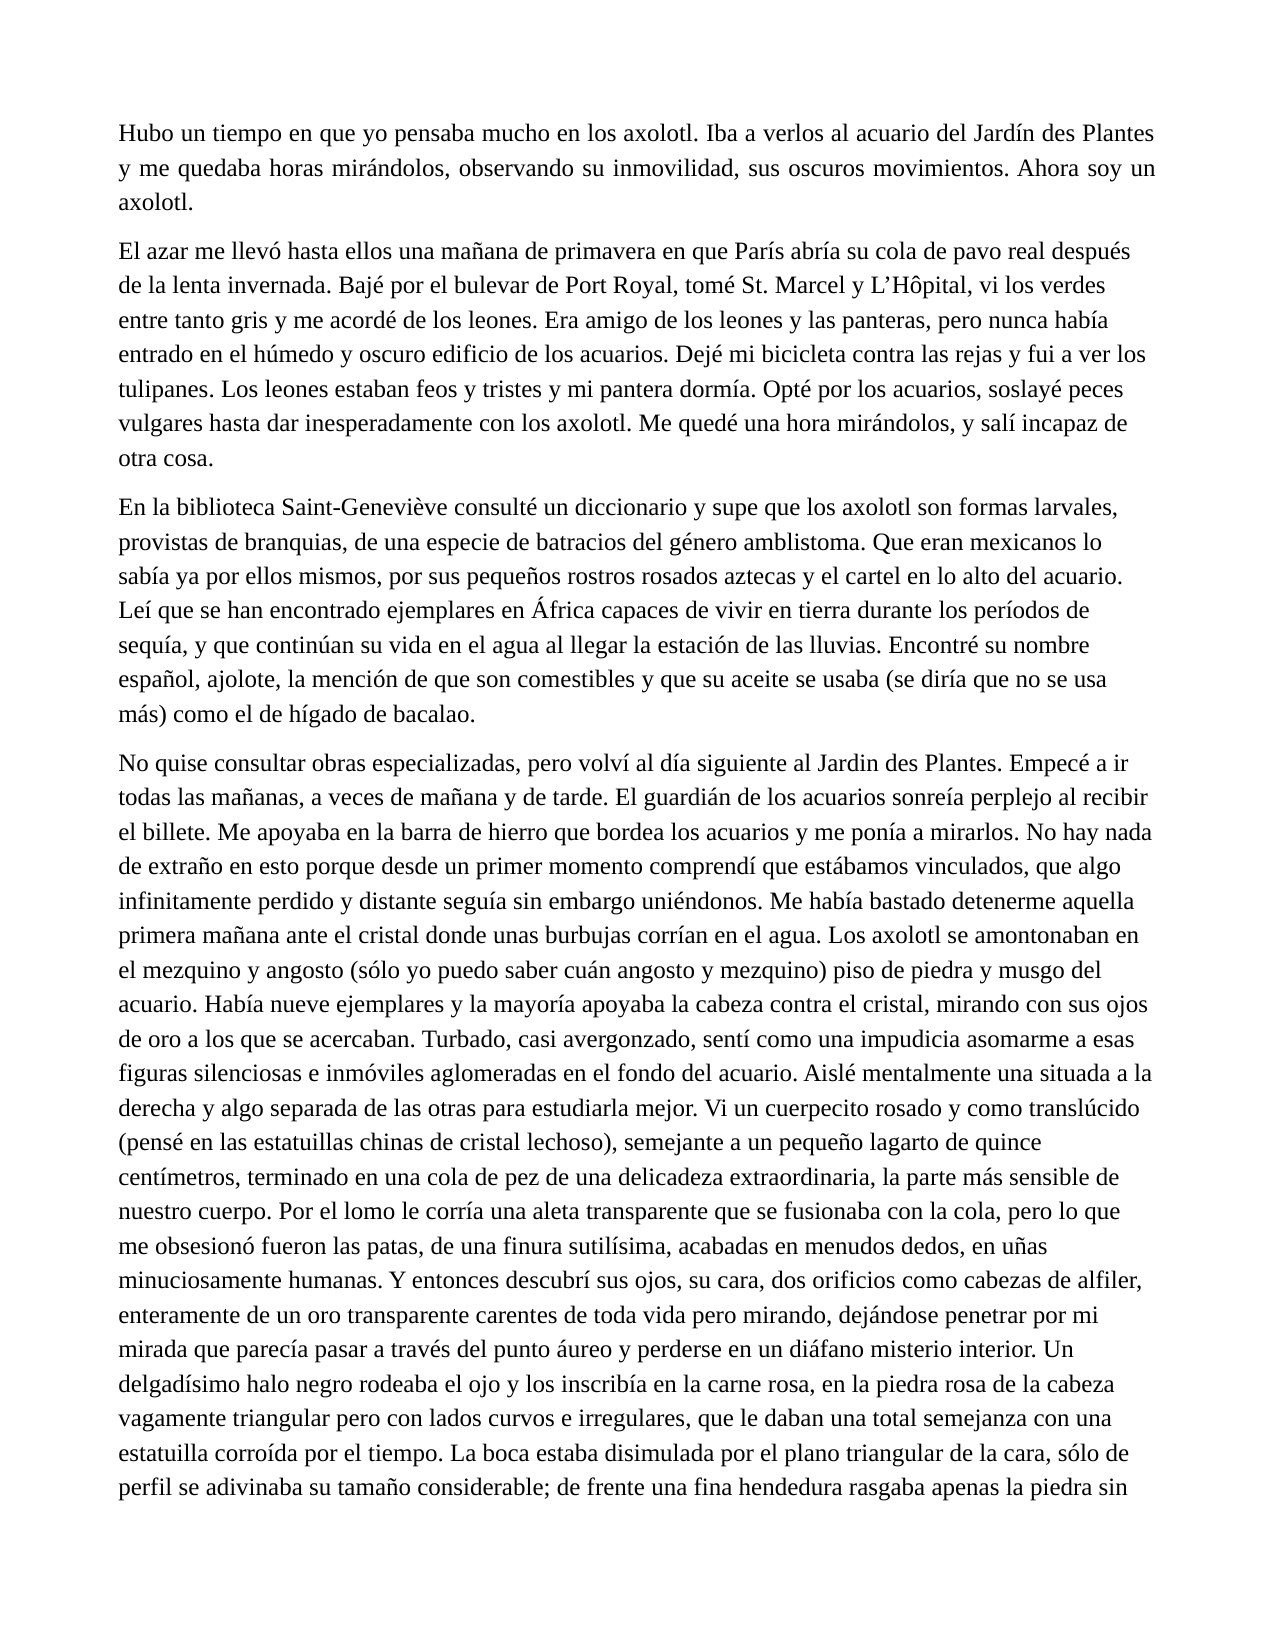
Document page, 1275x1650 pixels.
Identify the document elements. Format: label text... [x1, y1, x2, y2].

text Hubo un tiempo en que yo pensaba mucho en los axolotl. Iba a verlos al acuario del Jardín des Plantes y me quedaba horas mirándolos, observando su inmovilidad, sus oscuros movimientos. Ahora soy un axolotl. [118, 118, 1157, 216]
text En la biblioteca Saint-Geneviève consulté un diccionario y supe que los axolotl son formas larvales, provistas de branquias, de una especie de batracios del género amblistoma. Que eran mexicanos lo sabía ya por ellos mismos, por sus pequeños rostros rosados aztecas y el cartel en lo alto del acuario. Leí que se han encontrado ejemplares en África capaces de vivir en tierra durante los períodos de sequía, y que continúan su vida en el agua al llegar la estación de las lluvias. Encontré su nombre español, ajolote, la mención de que son comestibles y que su aceite se usaba (se diría que no se usa más) como el de hígado de bacalao. [118, 492, 1157, 728]
text El azar me llevó hasta ellos una mañana de primavera en que París abría su cola de pavo real después de la lenta invernada. Bajé por el bulevar de Port Royal, tomé St. Marcel y L’Hôpital, vi los verdes entre tanto gris y me acordé de los leones. Era amigo de los leones y las panteras, pero nunca había entrado en el húmedo y oscuro edificio de los acuarios. Dejé mi bicicleta contra las rejas y fui a ver los tulipanes. Los leones estaban feos y tristes y mi pantera dormía. Opté por los acuarios, soslayé peces vulgares hasta dar inesperadamente con los axolotl. Me quedé una hora mirándolos, y salí incapaz de otra cosa. [118, 236, 1157, 472]
text No quise consultar obras especializadas, pero volví al día siguiente al Jardin des Plantes. Empecé a ir todas las mañanas, a veces de mañana y de tarde. El guardián de los acuarios sonreía perplejo al recibir el billete. Me apoyaba en la barra de hierro que bordea los acuarios y me ponía a mirarlos. No hay nada de extraño en esto porque desde un primer momento comprendí que estábamos vinculados, que algo infinitamente perdido y distante seguía sin embargo uniéndonos. Me había bastado detenerme aquella primera mañana ante el cristal donde unas burbujas corrían en el agua. Los axolotl se amontonaban en el mezquino y angosto (sólo yo puedo saber cuán angosto y mezquino) piso de piedra y musgo del acuario. Había nueve ejemplares y la mayoría apoyaba la cabeza contra el cristal, mirando con sus ojos de oro a los que se acercaban. Turbado, casi avergonzado, sentí como una impudicia asomarme a esas figuras silenciosas e inmóviles aglomeradas en el fondo del acuario. Aislé mentalmente una situada a la derecha y algo separada de las otras para estudiarla mejor. Vi un cuerpecito rosado y como translúcido (pensé en las estatuillas chinas de cristal lechoso), semejante a un pequeño lagarto de quince centímetros, terminado en una cola de pez de una delicadeza extraordinaria, la parte más sensible de nuestro cuerpo. Por el lomo le corría una aleta transparente que se fusionaba con la cola, pero lo que me obsesionó fueron las patas, de una finura sutilísima, acabadas en menudos dedos, en uñas minuciosamente humanas. Y entonces descubrí sus ojos, su cara, dos orificios como cabezas de alfiler, enteramente de un oro transparente carentes de toda vida pero mirando, dejándose penetrar por mi mirada que parecía pasar a través del punto áureo y perderse en un diáfano misterio interior. Un delgadísimo halo negro rodeaba el ojo y los inscribía en la carne rosa, en la piedra rosa de la cabeza vagamente triangular pero con lados curvos e irregulares, que le daban una total semejanza con una estatuilla corroída por el tiempo. La boca estaba disimulada por el plano triangular de la cara, sólo de perfil se adivinaba su tamaño considerable; de frente una fina hendedura rasgaba apenas la piedra sin [118, 748, 1157, 1501]
